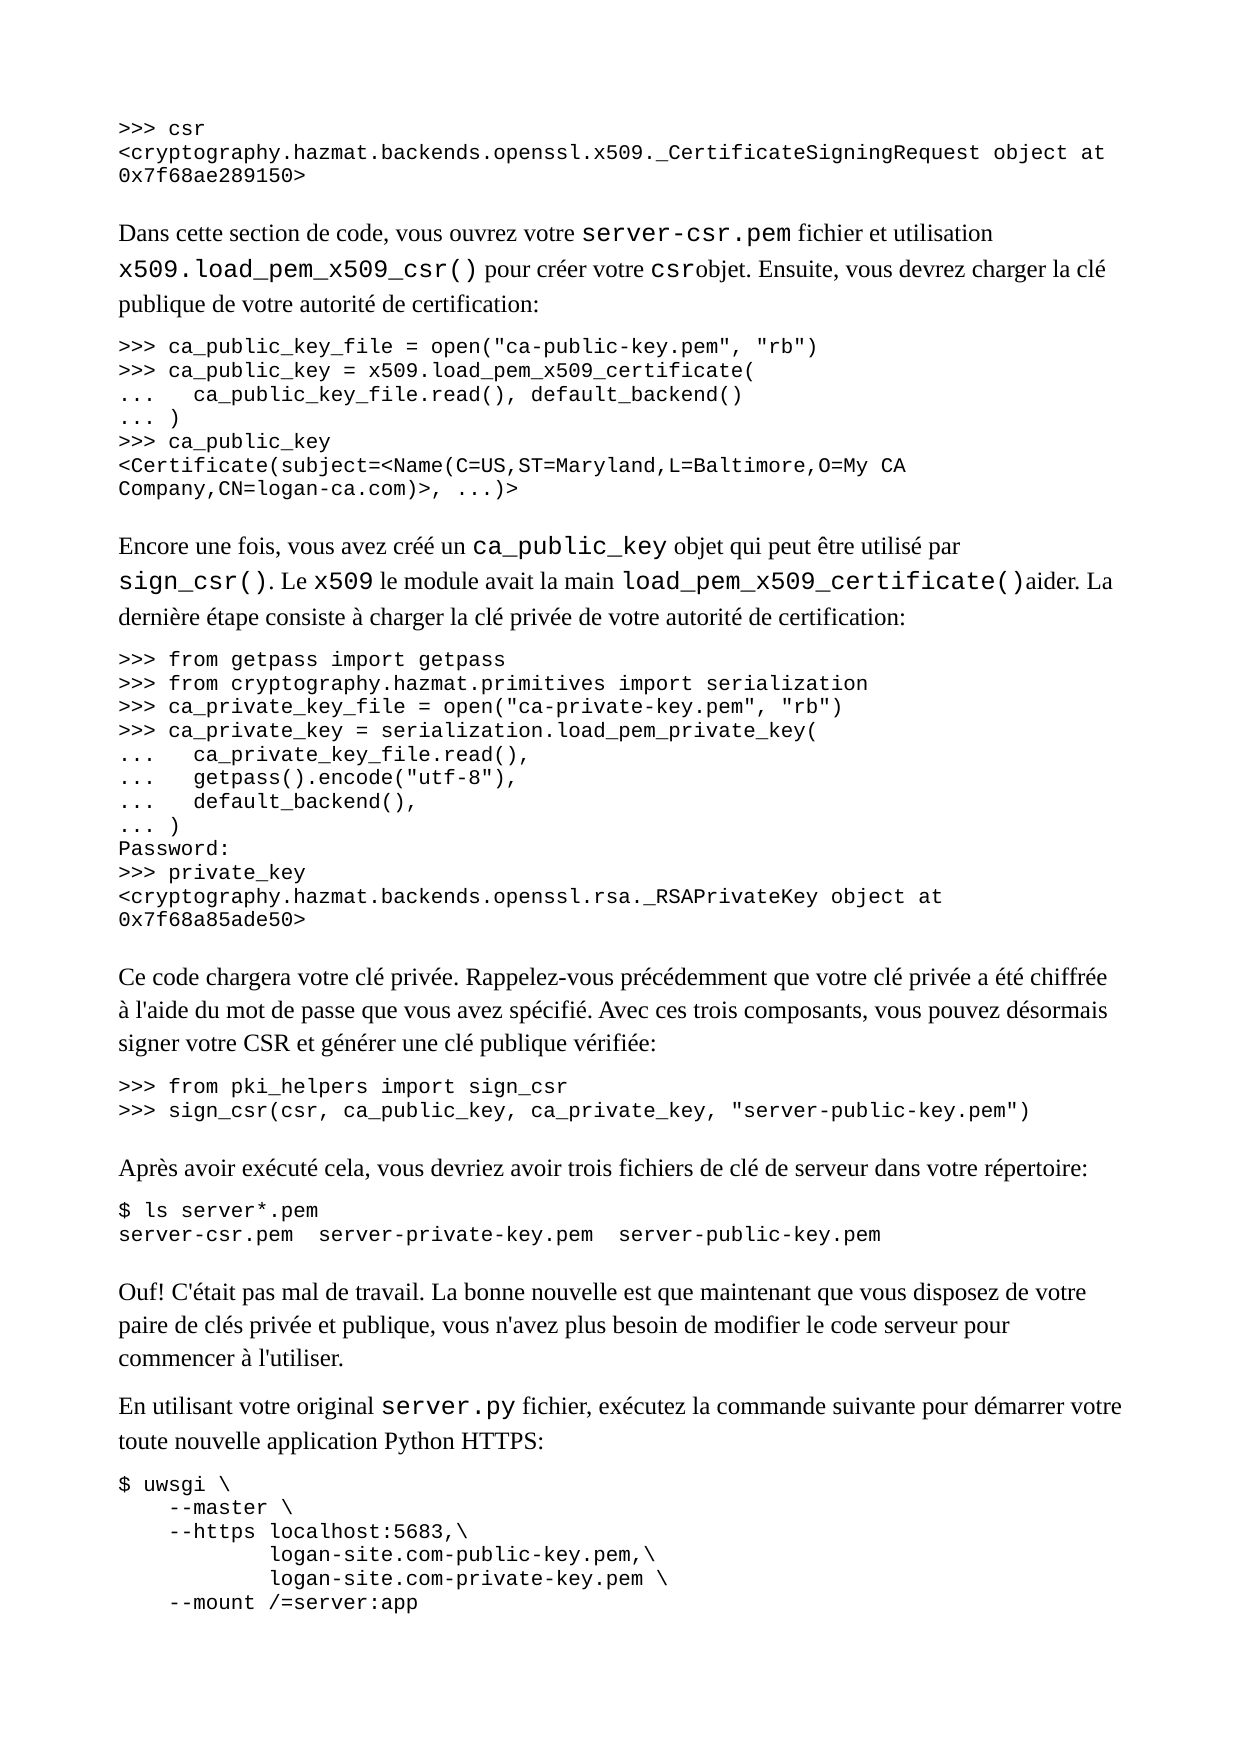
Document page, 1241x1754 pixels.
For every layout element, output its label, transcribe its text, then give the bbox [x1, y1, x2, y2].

text >>> ca_private_key_file = open("ca-private-key.pem", "rb") [118, 696, 1122, 720]
text Dans cette section de code, vous ouvrez votre server-csr.pem fichier et utilisation x509.load_pem_x509_csr() pour créer votre csrobjet. Ensuite, vous devrez charger la clé publique de votre autorité de certification: [118, 218, 1122, 317]
text >>> ca_public_key = x509.load_pem_x509_certificate( [118, 360, 1122, 384]
text --https localhost:5683,\ [118, 1521, 1122, 1544]
text <cryptography.hazmat.backends.openssl.rsa._RSAPrivateKey object at 0x7f68a85ade50> [118, 886, 1122, 933]
text --master \ [118, 1497, 1122, 1521]
text >>> ca_private_key = serialization.load_pem_private_key( [118, 720, 1122, 744]
text Encore une fois, vous avez créé un ca_public_key objet qui peut être utilisé par sign_csr(). Le x509 le module avait la main load_pem_x509_certificate()aider. La dernière étape consiste à charger la clé privée de votre autorité de certification: [118, 531, 1122, 630]
text <cryptography.hazmat.backends.openssl.x509._CertificateSigningRequest object at 0x7f68ae289150> [118, 142, 1122, 189]
text En utilisant votre original server.py fichier, exécutez la commande suivante pour démarrer votre toute nouvelle application Python HTTPS: [118, 1391, 1122, 1455]
text $ ls server*.pem [118, 1200, 1122, 1224]
text >>> from pki_helpers import sign_csr [118, 1076, 1122, 1100]
text ... getpass().encode("utf-8"), [118, 767, 1122, 791]
text >>> from cryptography.hazmat.primitives import serialization [118, 673, 1122, 696]
text <Certificate(subject=<Name(C=US,ST=Maryland,L=Baltimore,O=My CA Company,CN=logan-ca.com)>, ...)> [118, 454, 1122, 502]
text logan-site.com-public-key.pem,\ [118, 1544, 1122, 1568]
text >>> ca_public_key [118, 431, 1122, 454]
text >>> sign_csr(csr, ca_public_key, ca_private_key, "server-public-key.pem") [118, 1100, 1122, 1123]
text >>> private_key [118, 862, 1122, 886]
text Ouf! C'était pas mal de travail. La bonne nouvelle est que maintenant que vous disposez de votre paire de clés privée et publique, vous n'avez plus besoin de modifier le code serveur pour commencer à l'utiliser. [118, 1277, 1122, 1372]
text logan-site.com-private-key.pem \ [118, 1568, 1122, 1592]
text >>> ca_public_key_file = open("ca-public-key.pem", "rb") [118, 336, 1122, 360]
text ... default_backend(), [118, 791, 1122, 815]
text server-csr.pem server-private-key.pem server-public-key.pem [118, 1224, 1122, 1248]
text Après avoir exécuté cela, vous devriez avoir trois fichiers de clé de serveur dans votre répertoire: [118, 1153, 1122, 1182]
text ... ) [118, 407, 1122, 431]
text --mount /=server:app [118, 1592, 1122, 1615]
text ... ) [118, 815, 1122, 838]
text ... ca_public_key_file.read(), default_backend() [118, 384, 1122, 407]
text >>> from getpass import getpass [118, 649, 1122, 673]
text Ce code chargera votre clé privée. Rappelez-vous précédemment que votre clé privée a été chiffrée à l'aide du mot de passe que vous avez spécifié. Avec ces trois composants, vous pouvez désormais signer votre CSR et générer une clé publique vérifiée: [118, 962, 1122, 1057]
text $ uwsgi \ [118, 1473, 1122, 1497]
text >>> csr [118, 118, 1122, 142]
text ... ca_private_key_file.read(), [118, 744, 1122, 767]
text Password: [118, 838, 1122, 862]
